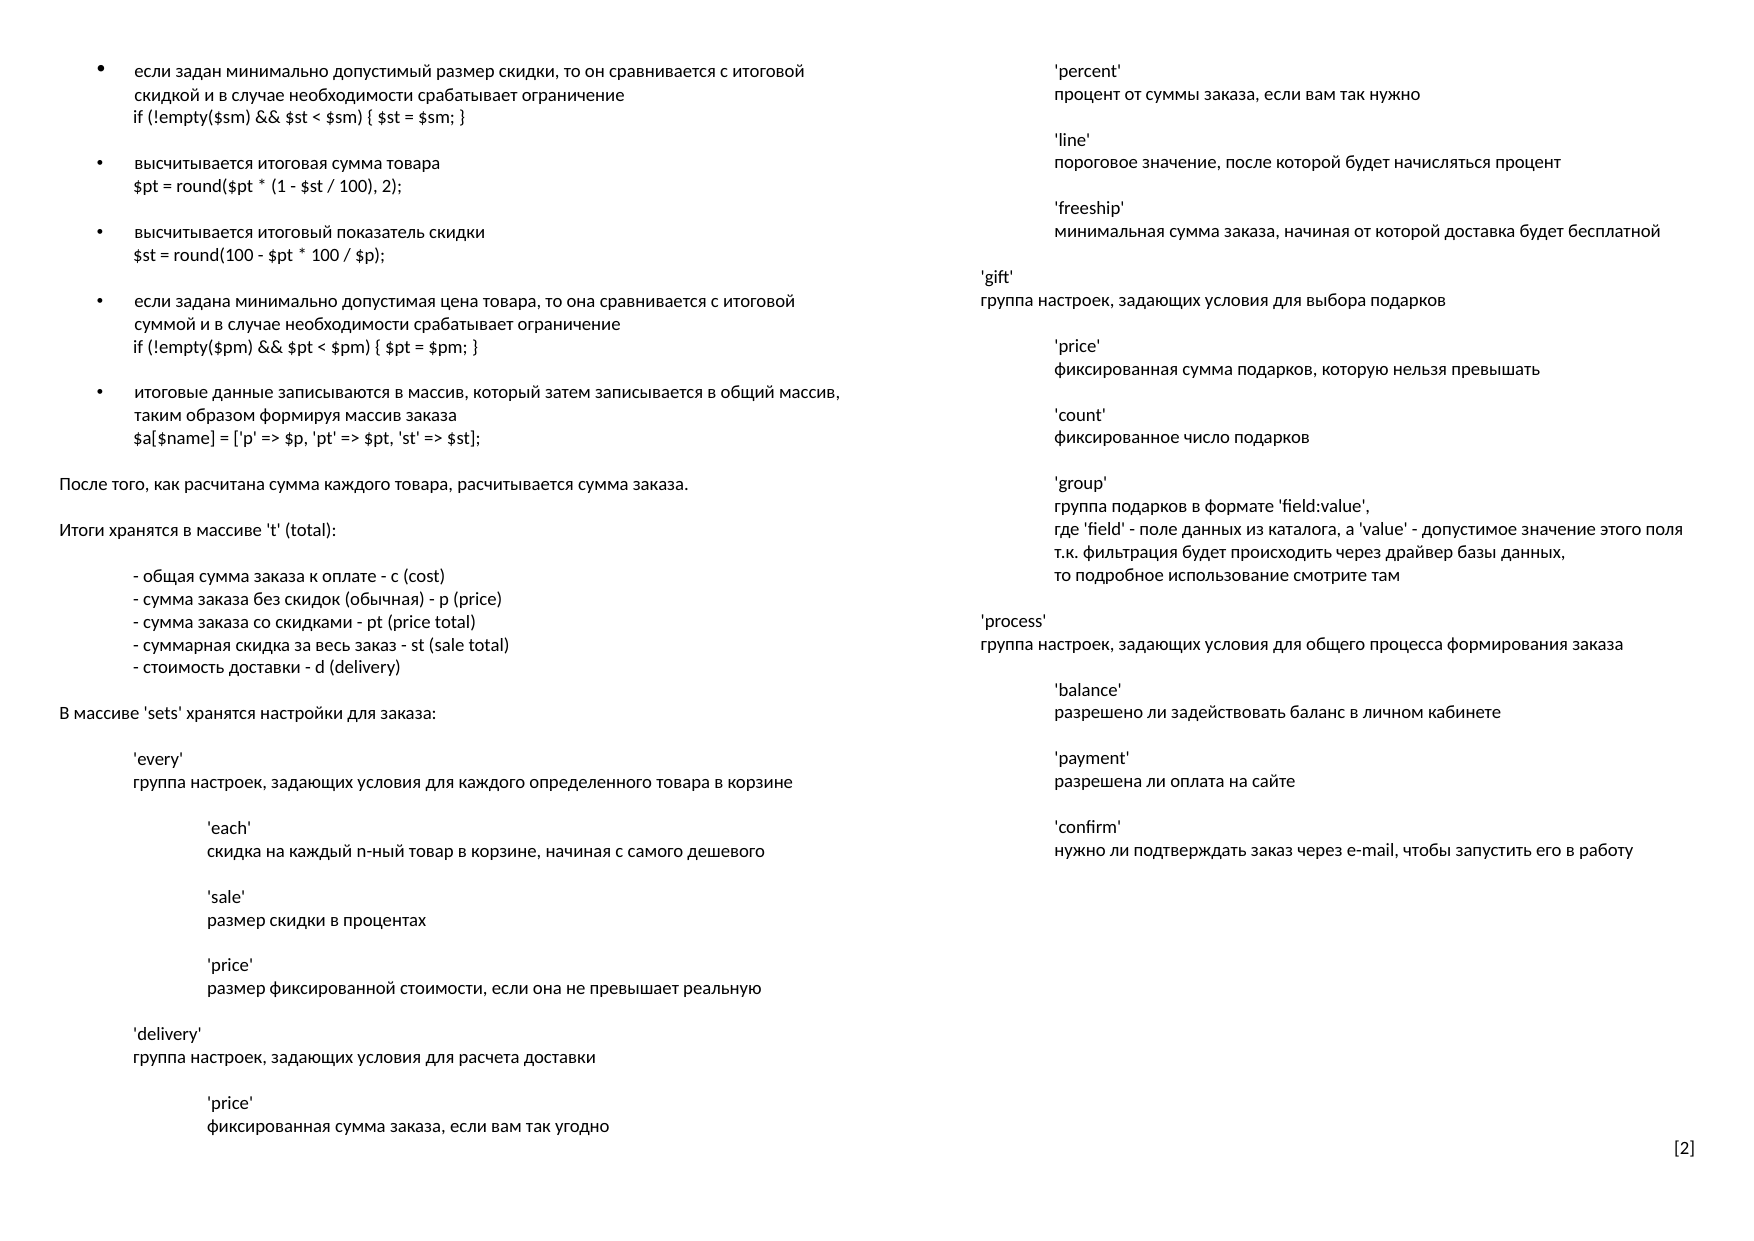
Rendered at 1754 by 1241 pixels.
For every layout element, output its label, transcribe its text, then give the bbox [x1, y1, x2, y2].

text группа подарков в формате 'field:value', [906, 494, 1695, 517]
list если задана минимально допустимая цена товара, то она сравнивается с итоговой суммой и в случае необходимости срабатывает ограничение [97, 289, 847, 335]
text 'every' [59, 747, 847, 770]
text 'delivery' [59, 1022, 847, 1045]
text - cумма заказа без скидок (обычная) - p (price) [59, 587, 847, 610]
text пороговое значение, после которой будет начисляться процент [906, 151, 1695, 174]
text - общая сумма заказа к оплате - c (cost) [59, 564, 847, 587]
text т.к. фильтрация будет происходить через драйвер базы данных, [906, 540, 1695, 563]
list высчитывается итоговая сумма товара [97, 151, 847, 174]
text 'sale' [59, 885, 847, 908]
text 'group' [906, 472, 1695, 494]
text разрешена ли оплата на сайте [906, 769, 1695, 792]
list если задан минимально допустимый размер скидки, то он сравнивается с итоговой скидкой и в случае необходимости срабатывает ограничение [97, 59, 847, 106]
text минимальная сумма заказа, начиная от которой доставка будет бесплатной [906, 219, 1695, 242]
text процент от суммы заказа, если вам так нужно [906, 82, 1695, 105]
text Итоги хранятся в массиве 't' (total): [59, 518, 847, 541]
text $a[$name] = ['p' => $p, 'pt' => $pt, 'st' => $st]; [59, 426, 847, 449]
text то подробное использование смотрите там [906, 563, 1695, 586]
text 'payment' [906, 747, 1695, 769]
text нужно ли подтверждать заказ через e-mail, чтобы запустить его в работу [906, 838, 1695, 861]
text разрешено ли задействовать баланс в личном кабинете [906, 701, 1695, 724]
text 'count' [906, 403, 1695, 426]
text скидка на каждый n-ный товар в корзине, начиная с самого дешевого [59, 839, 847, 862]
text 'balance' [906, 678, 1695, 701]
text 'each' [59, 816, 847, 839]
text В массиве 'sets' хранятся настройки для заказа: [59, 701, 847, 724]
text размер скидки в процентах [59, 908, 847, 931]
text 'freeship' [906, 197, 1695, 219]
list итоговые данные записываются в массив, который затем записывается в общий массив, таким образом формируя массив заказа [97, 381, 847, 426]
text 'price' [906, 334, 1695, 357]
text - стоимость доставки - d (delivery) [59, 656, 847, 678]
text $pt = round($pt * (1 - $st / 100), 2); [59, 174, 847, 197]
text группа настроек, задающих условия для выбора подарков [906, 288, 1695, 311]
text группа настроек, задающих условия для расчета доставки [59, 1045, 847, 1068]
text 'price' [59, 953, 847, 976]
text - сумма заказа со скидками - pt (price total) [59, 610, 847, 633]
text где 'field' - поле данных из каталога, а 'value' - допустимое значение этого поля [906, 517, 1695, 540]
text После того, как расчитана сумма каждого товара, расчитывается сумма заказа. [59, 472, 847, 495]
text 'percent' [906, 59, 1695, 82]
text группа настроек, задающих условия для каждого определенного товара в корзине [59, 770, 847, 793]
text 'price' [59, 1091, 847, 1114]
text $st = round(100 - $pt * 100 / $p); [59, 243, 847, 266]
text группа настроек, задающих условия для общего процесса формирования заказа [906, 632, 1695, 655]
text фиксированное число подарков [906, 426, 1695, 449]
text 'line' [906, 128, 1695, 151]
text 'confirm' [906, 815, 1695, 838]
text if (!empty($sm) && $st < $sm) { $st = $sm; } [59, 106, 847, 128]
text 'gift' [906, 265, 1695, 288]
text размер фиксированной стоимости, если она не превышает реальную [59, 976, 847, 999]
text фиксированная сумма подарков, которую нельзя превышать [906, 357, 1695, 380]
text - суммарная скидка за весь заказ - st (sale total) [59, 633, 847, 656]
list высчитывается итоговый показатель скидки [97, 220, 847, 243]
text [2] [906, 1136, 1695, 1159]
text 'process' [906, 609, 1695, 632]
text if (!empty($pm) && $pt < $pm) { $pt = $pm; } [59, 335, 847, 358]
text фиксированная сумма заказа, если вам так угодно [59, 1114, 847, 1137]
